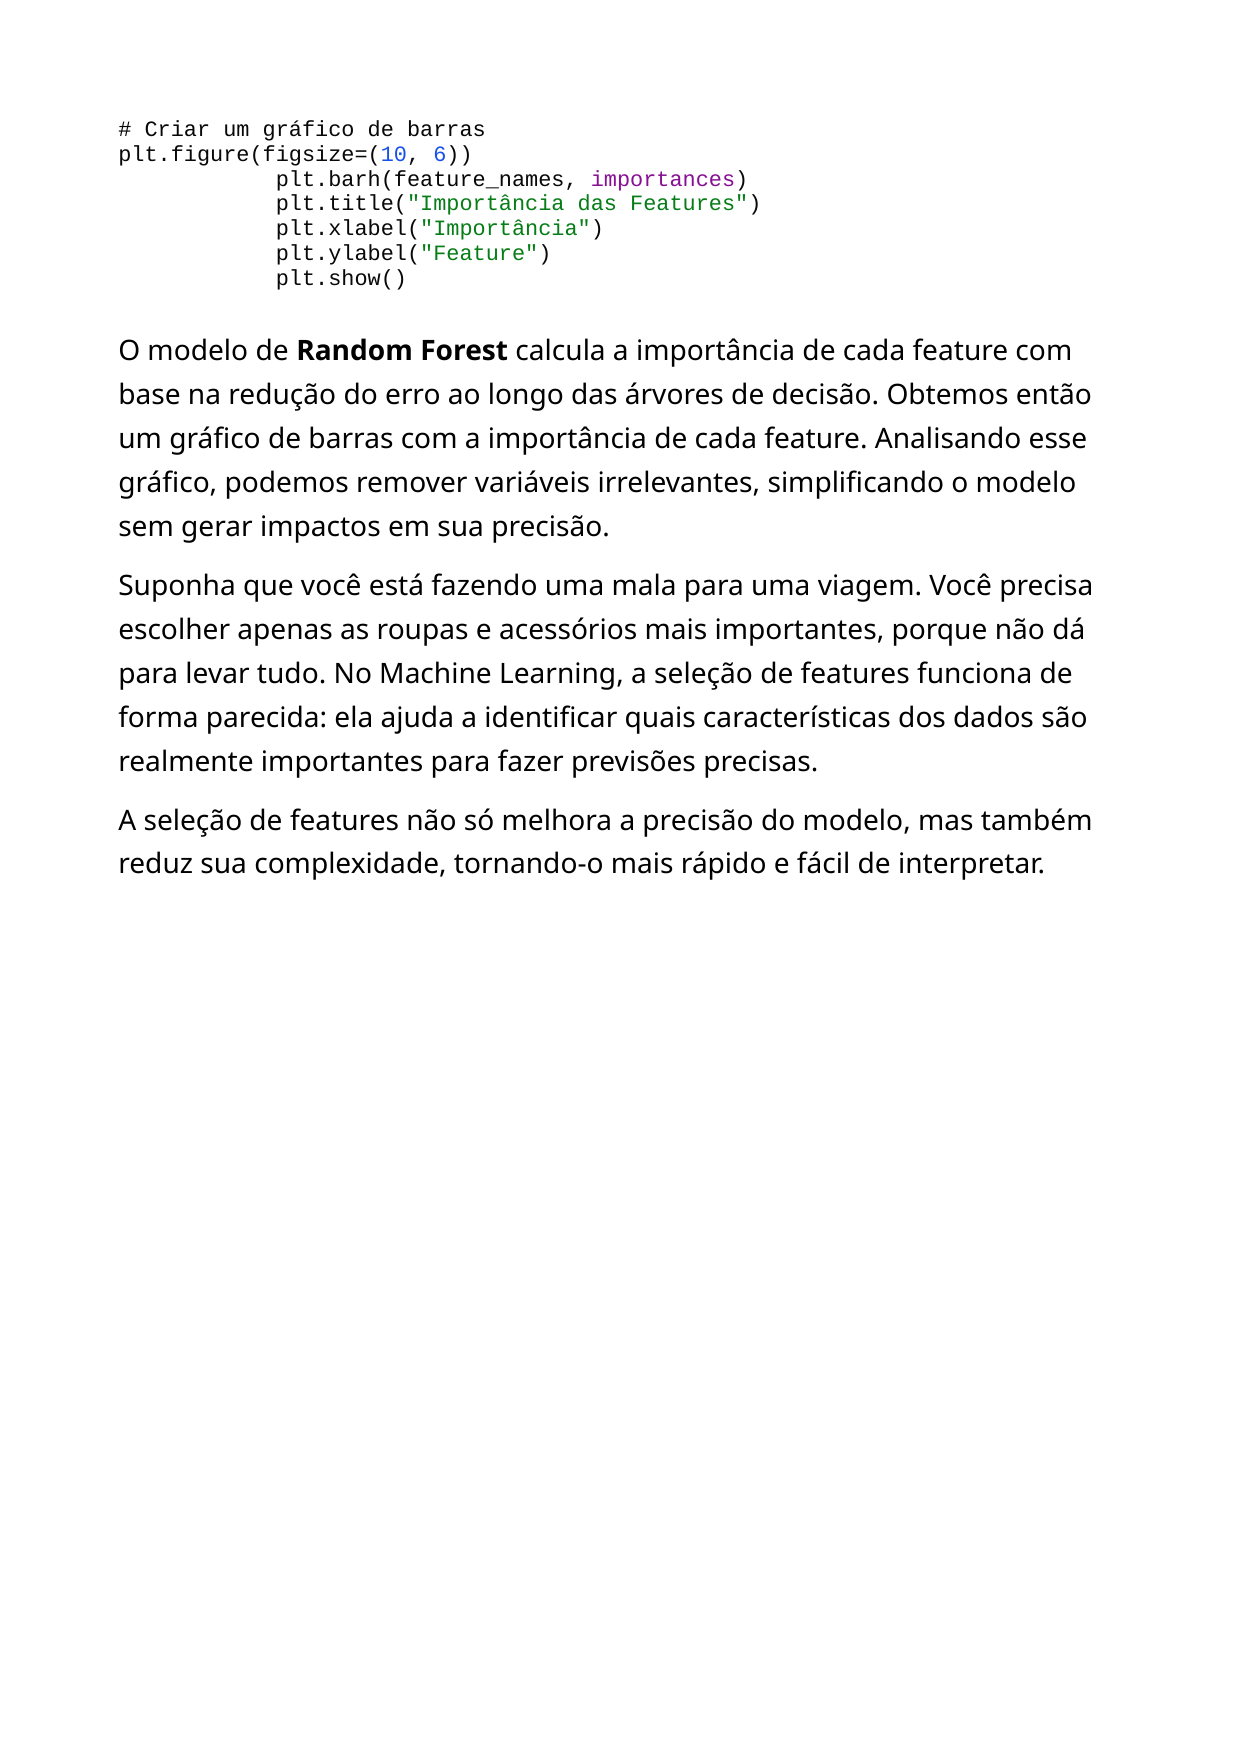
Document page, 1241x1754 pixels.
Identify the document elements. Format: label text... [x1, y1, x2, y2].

text O modelo de Random Forest calcula a importância de cada feature com base na redução do erro ao longo das árvores de decisão. Obtemos então um gráfico de barras com a importância de cada feature. Analisando esse gráfico, podemos remover variáveis irrelevantes, simplificando o modelo sem gerar impactos em sua precisão. [118, 330, 1122, 544]
text # Criar um gráfico de barras plt.figure(figsize=(10, 6)) plt.barh(feature_names, importances) plt.title("Importância das Features") plt.xlabel("Importância") plt.ylabel("Feature") plt.show() [118, 118, 1122, 292]
text A seleção de features não só melhora a precisão do modelo, mas também reduz sua complexidade, tornando-o mais rápido e fácil de interpretar. [118, 800, 1122, 882]
text Suponha que você está fazendo uma mala para uma viagem. Você precisa escolher apenas as roupas e acessórios mais importantes, porque não dá para levar tudo. No Machine Learning, a seleção de features funciona de forma parecida: ela ajuda a identificar quais características dos dados são realmente importantes para fazer previsões precisas. [118, 565, 1122, 779]
